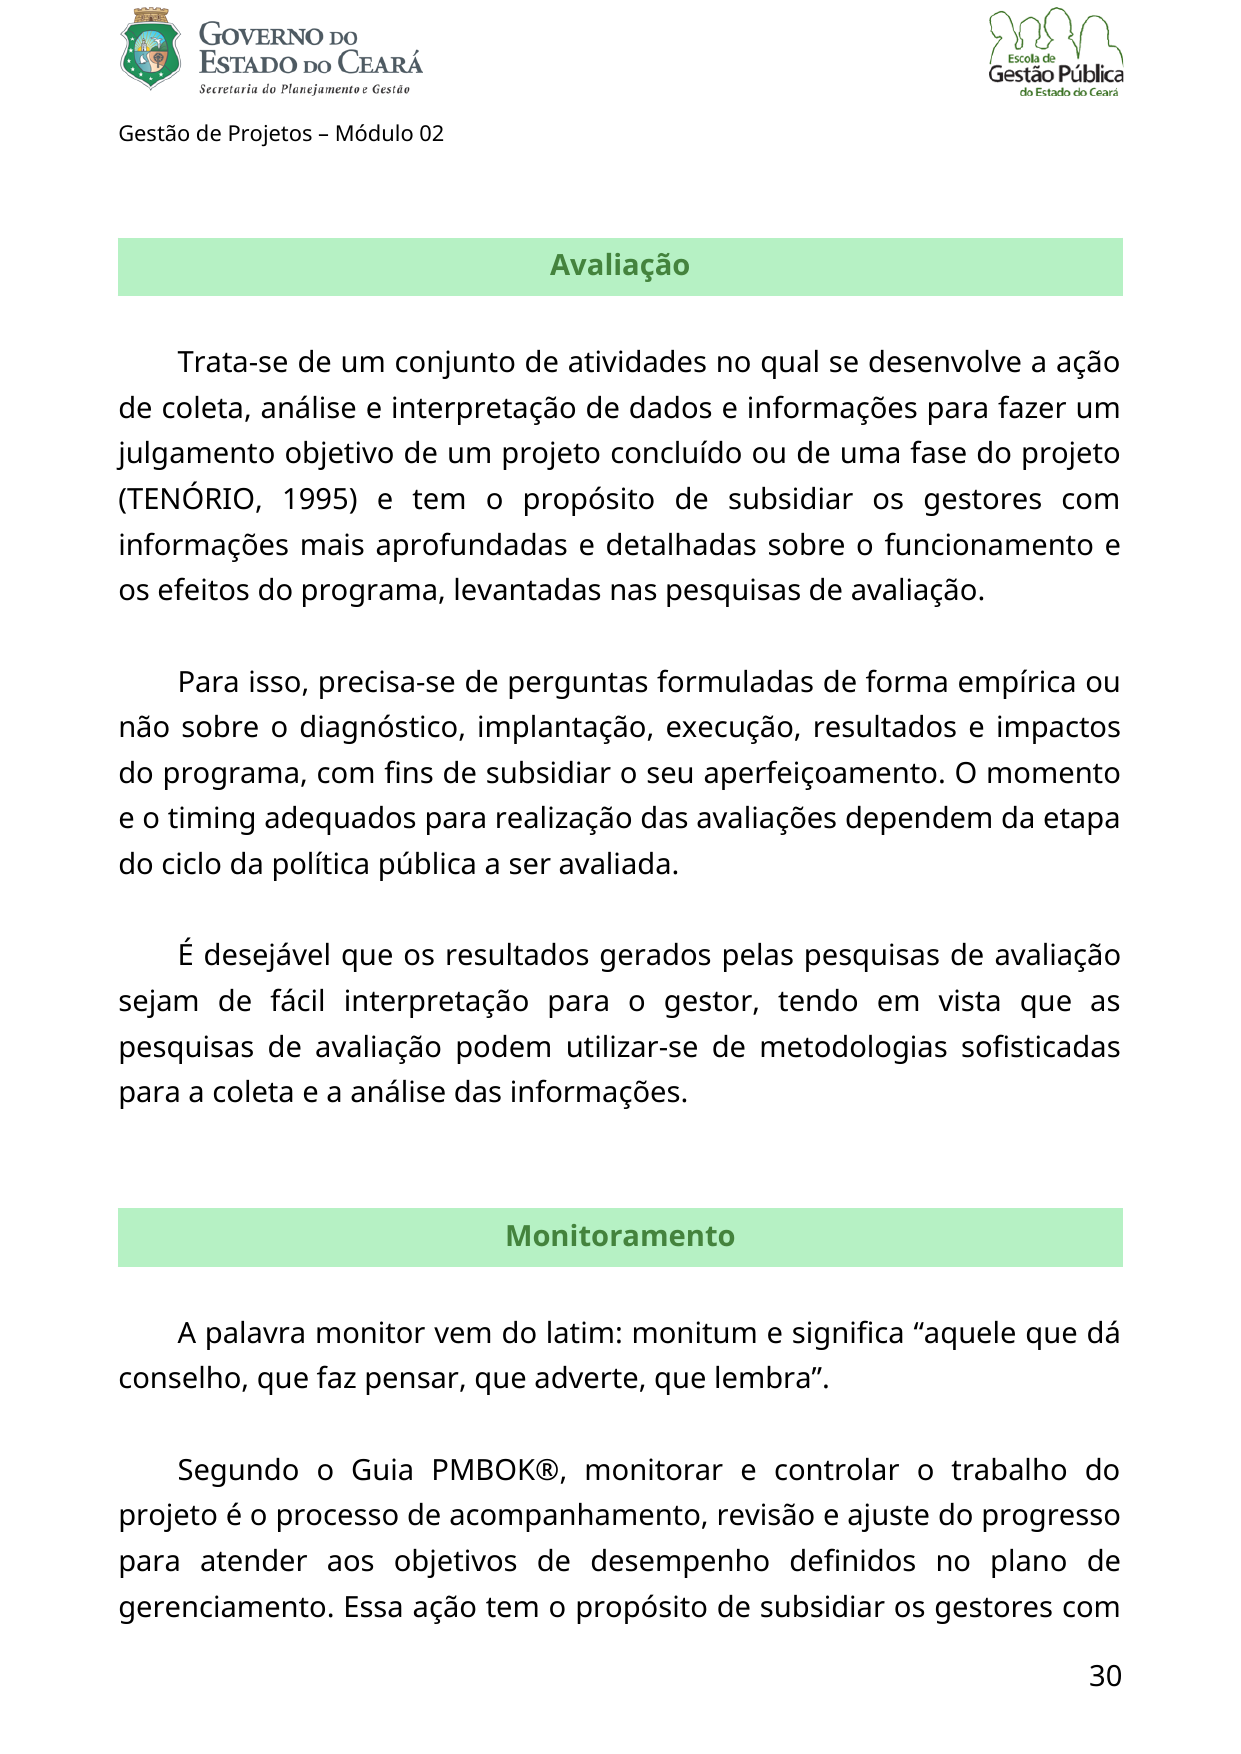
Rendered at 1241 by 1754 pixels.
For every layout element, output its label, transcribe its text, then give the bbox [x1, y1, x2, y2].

picture [120, 7, 1124, 96]
table_header Monitoramento [119, 1209, 1122, 1266]
text Segundo o Guia PMBOK®, monitorar e controlar o trabalho do projeto é o processo de acompanhamento, revisão e ajuste do progresso para atender aos objetivos de desempenho definidos no plano de gerenciamento. Essa ação tem o propósito de subsidiar os gestores com [118, 1449, 1122, 1626]
table_header Avaliação [119, 239, 1122, 295]
text Para isso, precisa-se de perguntas formuladas de forma empírica ou não sobre o diagnóstico, implantação, execução, resultados e impactos do programa, com fins de subsidiar o seu aperfeiçoamento. O momento e o timing adequados para realização das avaliações dependem da etapa do ciclo da política pública a ser avaliada. [118, 661, 1122, 883]
text É desejável que os resultados gerados pelas pesquisas de avaliação sejam de fácil interpretação para o gestor, tendo em vista que as pesquisas de avaliação podem utilizar-se de metodologias sofisticadas para a coleta e a análise das informações. [118, 934, 1122, 1111]
text A palavra monitor vem do latim: monitum e significa “aquele que dá conselho, que faz pensar, que adverte, que lembra”. [118, 1312, 1122, 1397]
text Trata-se de um conjunto de atividades no qual se desenvolve a ação de coleta, análise e interpretação de dados e informações para fazer um julgamento objetivo de um projeto concluído ou de uma fase do projeto (TENÓRIO, 1995) e tem o propósito de subsidiar os gestores com informações mais aprofundadas e detalhadas sobre o funcionamento e os efeitos do programa, levantadas nas pesquisas de avaliação. [118, 341, 1122, 609]
